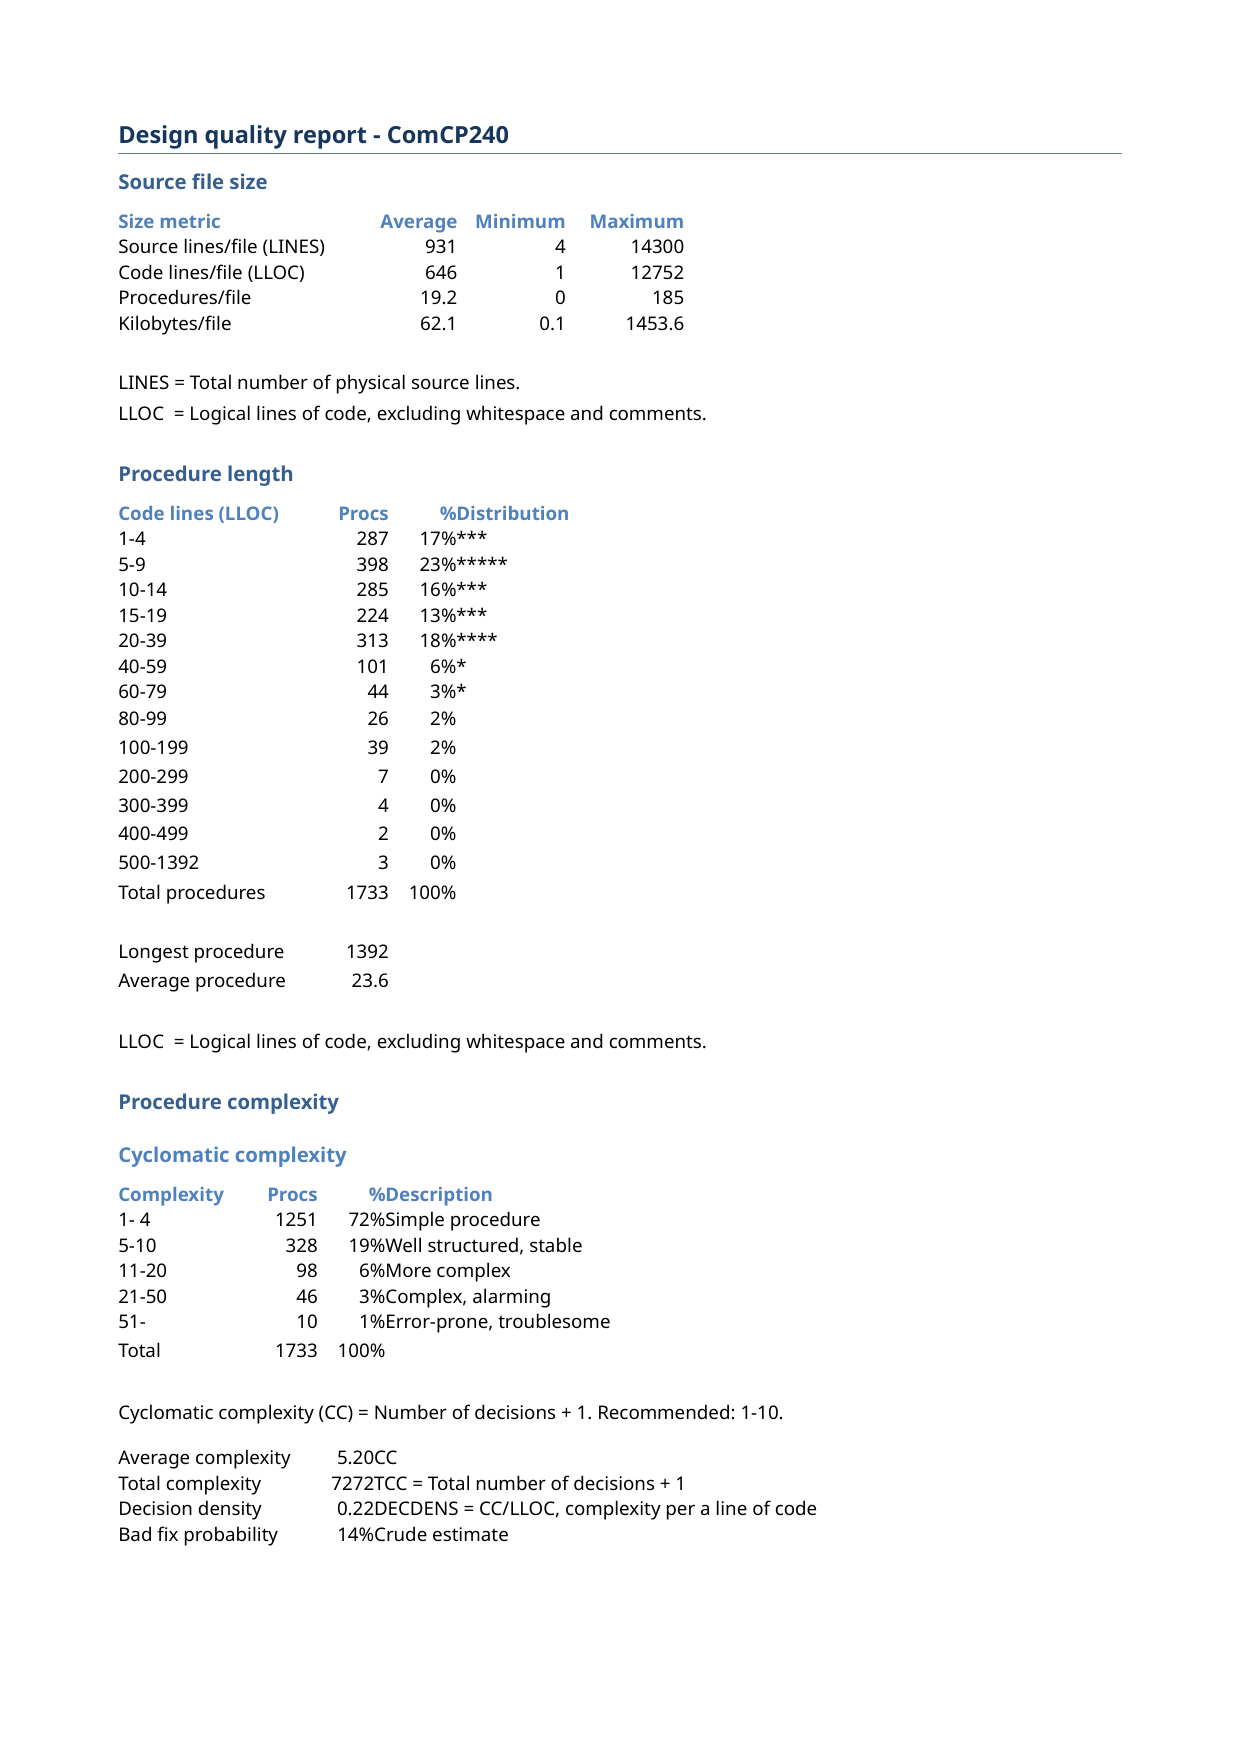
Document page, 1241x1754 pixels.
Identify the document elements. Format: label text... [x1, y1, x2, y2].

table_cell 72% [318, 1206, 385, 1232]
table_cell 21-50 [118, 1283, 248, 1308]
table_header % [389, 500, 456, 526]
subtitle Cyclomatic complexity [118, 1141, 1122, 1168]
table_cell 1392 [320, 937, 388, 966]
table_cell Complex, alarming [385, 1283, 640, 1308]
table_cell 100% [389, 877, 456, 908]
table_cell 100-199 [118, 733, 319, 762]
table_cell Longest procedure [118, 937, 319, 966]
table_cell 13% [389, 602, 456, 628]
table_cell 7272 [315, 1470, 374, 1495]
table_cell [389, 966, 456, 994]
table_cell 1 [457, 259, 566, 284]
table_cell 398 [320, 551, 388, 577]
table_cell Total complexity [118, 1470, 315, 1495]
table_cell 4 [457, 234, 566, 259]
table_header Description [385, 1181, 640, 1206]
table_cell 15-19 [118, 602, 319, 628]
table_cell *** [456, 526, 597, 551]
table_cell 1% [318, 1309, 385, 1334]
table_cell 19.2 [360, 285, 457, 310]
table_cell 18% [389, 628, 456, 653]
table_cell Total [118, 1334, 248, 1365]
table_cell 2% [389, 704, 456, 733]
table_cell Procedures/file [118, 285, 359, 310]
table_cell 19% [318, 1232, 385, 1257]
table_cell [456, 790, 597, 819]
table_cell 60-79 [118, 679, 319, 704]
table_cell *** [456, 602, 597, 628]
table_cell 10-14 [118, 577, 319, 602]
table_cell 200-299 [118, 762, 319, 790]
table_cell 14300 [566, 234, 684, 259]
table_cell 0% [389, 848, 456, 877]
table_cell [118, 908, 597, 937]
table_cell 500-1392 [118, 848, 319, 877]
table_cell 1- 4 [118, 1206, 248, 1232]
table_cell 62.1 [360, 310, 457, 336]
table_cell Total procedures [118, 877, 319, 908]
table_cell Code lines/file (LLOC) [118, 259, 359, 284]
table_cell Kilobytes/file [118, 310, 359, 336]
table_cell 101 [320, 653, 388, 679]
table_header Size metric [118, 208, 359, 233]
table_cell 400-499 [118, 819, 319, 848]
table_cell 300-399 [118, 790, 319, 819]
table_cell 10 [249, 1309, 317, 1334]
table_cell * [456, 679, 597, 704]
table_cell 287 [320, 526, 388, 551]
table_cell 185 [566, 285, 684, 310]
table_cell Error-prone, troublesome [385, 1309, 640, 1334]
table_cell [456, 937, 597, 966]
table_cell 12752 [566, 259, 684, 284]
table_cell 285 [320, 577, 388, 602]
table_cell 0.22 [315, 1495, 374, 1521]
table_cell 20-39 [118, 628, 319, 653]
table_cell 3% [389, 679, 456, 704]
table_cell 224 [320, 602, 388, 628]
table_cell 0.1 [457, 310, 566, 336]
table_cell 3% [318, 1283, 385, 1308]
table_header Minimum [457, 208, 566, 233]
table_cell Source lines/file (LINES) [118, 234, 359, 259]
table_cell 2 [320, 819, 388, 848]
table_cell 1453.6 [566, 310, 684, 336]
table_cell Bad fix probability [118, 1521, 315, 1546]
table_header Procs [249, 1181, 317, 1206]
table_cell Well structured, stable [385, 1232, 640, 1257]
table_cell [456, 848, 597, 877]
text LINES = Total number of physical source lines. LLOC = Logical lines of code, excluding whitespace and comments. [118, 336, 1122, 426]
text Cyclomatic complexity (CC) = Number of decisions + 1. Recommended: 1-10. [118, 1365, 1122, 1425]
table_cell 44 [320, 679, 388, 704]
subtitle Source file size [118, 168, 1122, 195]
subtitle Procedure length [118, 460, 1122, 487]
table_header Procs [320, 500, 388, 526]
table_cell More complex [385, 1258, 640, 1283]
table_cell 0% [389, 790, 456, 819]
table_cell 313 [320, 628, 388, 653]
table_cell Simple procedure [385, 1206, 640, 1232]
table_cell Average procedure [118, 966, 319, 994]
table_cell 26 [320, 704, 388, 733]
table_cell [385, 1334, 640, 1365]
table_header Average complexity [118, 1444, 315, 1470]
table_cell 5-9 [118, 551, 319, 577]
subtitle Procedure complexity [118, 1088, 1122, 1116]
table_cell 39 [320, 733, 388, 762]
table_cell 7 [320, 762, 388, 790]
table_cell [456, 704, 597, 733]
table_cell 1733 [249, 1334, 317, 1365]
table_cell [456, 819, 597, 848]
table_cell 16% [389, 577, 456, 602]
table_cell 98 [249, 1258, 317, 1283]
table_cell ***** [456, 551, 597, 577]
table_cell 46 [249, 1283, 317, 1308]
text LLOC = Logical lines of code, excluding whitespace and comments. [118, 994, 1122, 1054]
table_cell 0% [389, 762, 456, 790]
table_cell 100% [318, 1334, 385, 1365]
table_cell 23% [389, 551, 456, 577]
table_cell 3 [320, 848, 388, 877]
table_cell Decision density [118, 1495, 315, 1521]
table_cell 14% [315, 1521, 374, 1546]
table_cell 17% [389, 526, 456, 551]
table_cell 646 [360, 259, 457, 284]
table_cell 6% [318, 1258, 385, 1283]
table_cell [456, 762, 597, 790]
table_cell [456, 966, 597, 994]
table_cell 11-20 [118, 1258, 248, 1283]
table_header Distribution [456, 500, 597, 526]
table_cell * [456, 653, 597, 679]
table_cell *** [456, 577, 597, 602]
table_cell 1251 [249, 1206, 317, 1232]
table_header Average [360, 208, 457, 233]
table_cell Crude estimate [374, 1521, 873, 1546]
table_cell 1-4 [118, 526, 319, 551]
table_header Maximum [566, 208, 684, 233]
table_header Code lines (LLOC) [118, 500, 319, 526]
table_header 5.20 [315, 1444, 374, 1470]
table_cell 2% [389, 733, 456, 762]
table_cell 5-10 [118, 1232, 248, 1257]
table_cell [456, 733, 597, 762]
table_header Complexity [118, 1181, 248, 1206]
table_cell 328 [249, 1232, 317, 1257]
table_cell 80-99 [118, 704, 319, 733]
table_cell 1733 [320, 877, 388, 908]
table_cell 0 [457, 285, 566, 310]
table_cell 40-59 [118, 653, 319, 679]
table_cell **** [456, 628, 597, 653]
table_header CC [374, 1444, 873, 1470]
table_cell 23.6 [320, 966, 388, 994]
table_cell [389, 937, 456, 966]
table_cell 4 [320, 790, 388, 819]
table_cell [456, 877, 597, 908]
table_cell 931 [360, 234, 457, 259]
table_cell 6% [389, 653, 456, 679]
table_cell TCC = Total number of decisions + 1 [374, 1470, 873, 1495]
table_cell 51- [118, 1309, 248, 1334]
subtitle Design quality report - ComCP240 [118, 118, 1122, 153]
table_header % [318, 1181, 385, 1206]
table_cell 0% [389, 819, 456, 848]
table_cell DECDENS = CC/LLOC, complexity per a line of code [374, 1495, 873, 1521]
